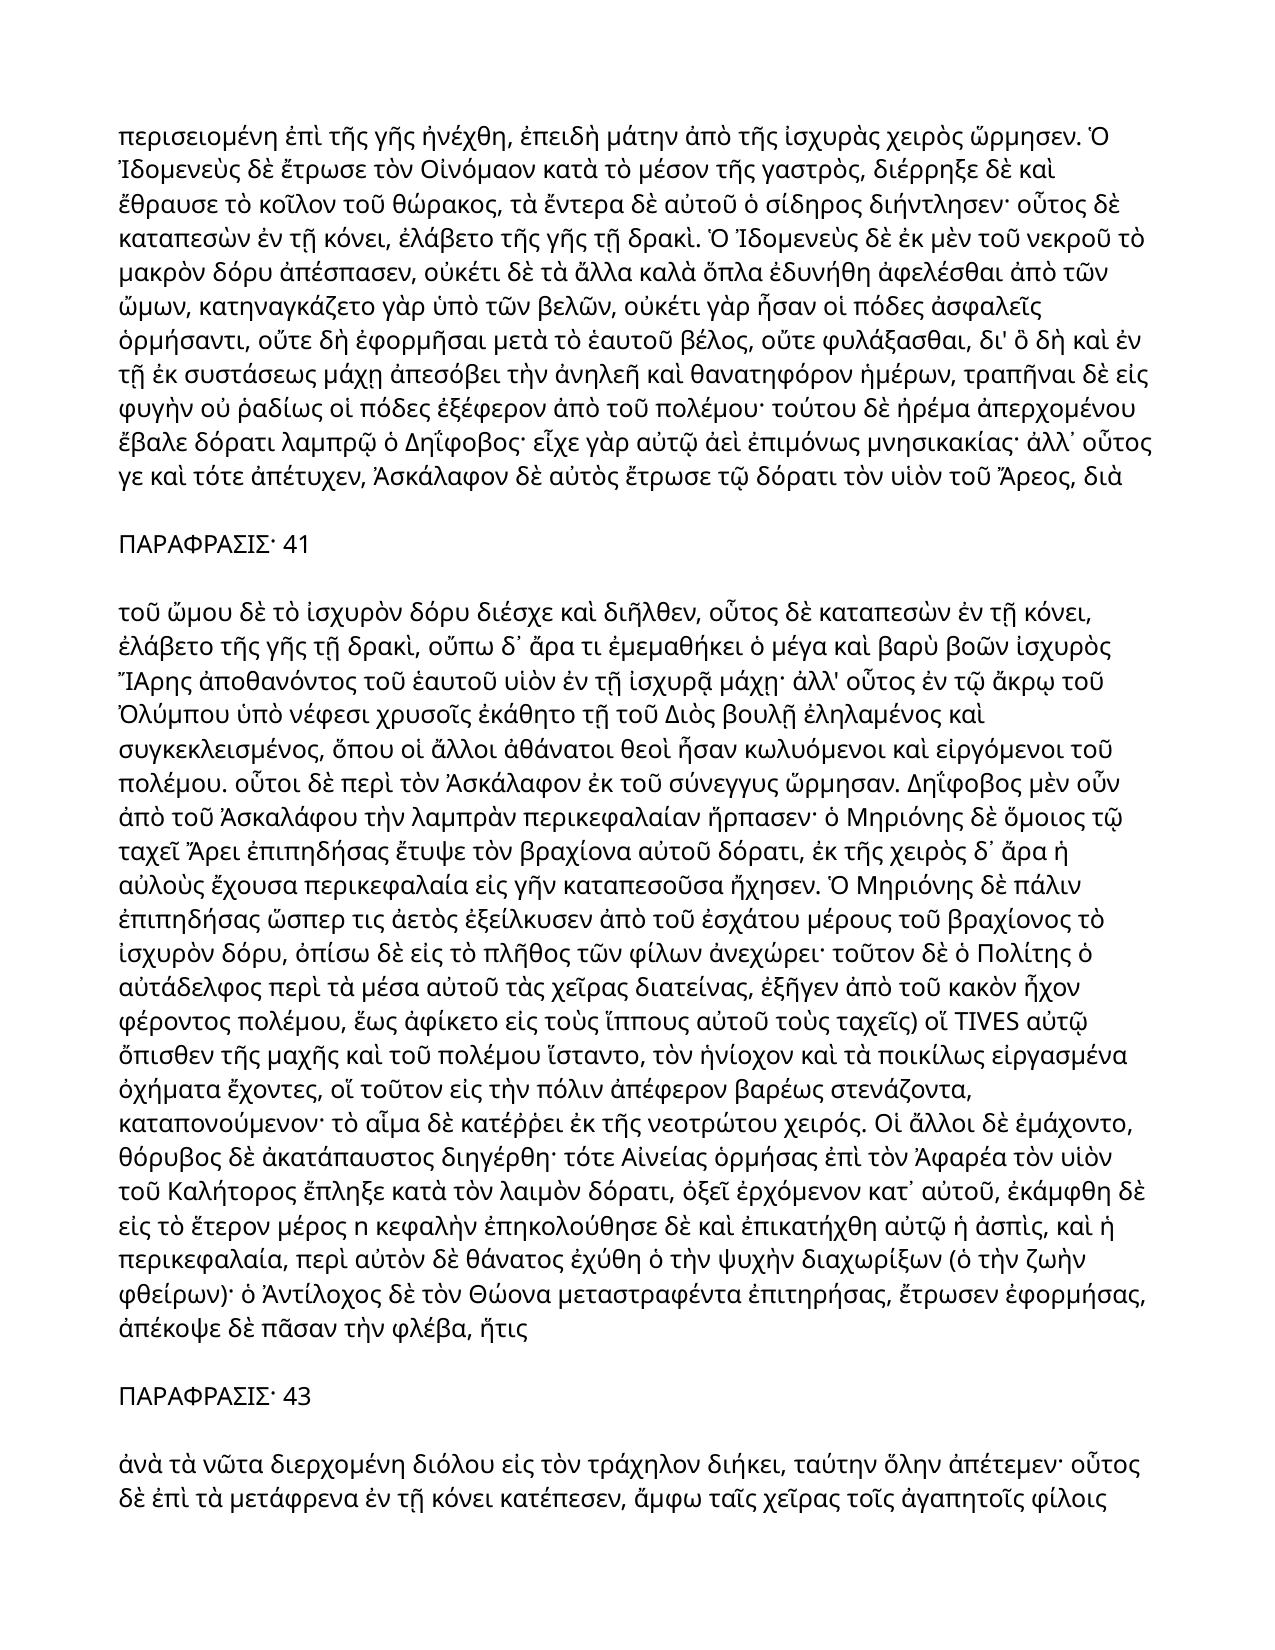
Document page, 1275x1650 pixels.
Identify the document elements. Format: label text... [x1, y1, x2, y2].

text ἀνὰ τὰ νῶτα διερχομένη διόλου εἰς τὸν τράχηλον διήκει, ταύτην ὅλην ἀπέτεμεν· οὗτος δὲ ἐπὶ τὰ μετάφρενα ἐν τῇ κόνει κατέπεσεν, ἄμφω ταῖς χεῖρας τοῖς ἀγαπητοῖς φίλοις [118, 1447, 1157, 1515]
text τοῦ ὤμου δὲ τὸ ἰσχυρὸν δόρυ διέσχε καὶ διῆλθεν, οὗτος δὲ καταπεσὼν ἐν τῇ κόνει, ἐλάβετο τῆς γῆς τῇ δρακὶ, οὔπω δ᾽ ἄρα τι ἐμεμαθήκει ὁ μέγα καὶ βαρὺ βοῶν ἰσχυρὸς ἼΑρης ἀποθανόντος τοῦ ἑαυτοῦ υἱὸν ἐν τῇ ἰσχυρᾷ μάχῃ· ἀλλ' οὗτος ἐν τῷ ἄκρῳ τοῦ Ὀλύμπου ὑπὸ νέφεσι χρυσοῖς ἐκάθητο τῇ τοῦ Διὸς βουλῇ ἐληλαμένος καὶ συγκεκλεισμένος, ὅπου οἱ ἄλλοι ἀθάνατοι θεοὶ ἦσαν κωλυόμενοι καὶ εἰργόμενοι τοῦ πολέμου. οὗτοι δὲ περὶ τὸν Ἀσκάλαφον ἐκ τοῦ σύνεγγυς ὥρμησαν. Δηΐφοβος μὲν οὖν ἀπὸ τοῦ Ἀσκαλάφου τὴν λαμπρὰν περικεφαλαίαν ἥρπασεν· ὁ Μηριόνης δὲ ὅμοιος τῷ ταχεῖ Ἄρει ἐπιπηδήσας ἔτυψε τὸν βραχίονα αὐτοῦ δόρατι, ἐκ τῆς χειρὸς δ᾽ ἄρα ἡ αὐλοὺς ἔχουσα περικεφαλαία εἰς γῆν καταπεσοῦσα ἤχησεν. Ὁ Μηριόνης δὲ πάλιν ἐπιπηδήσας ὥσπερ τις ἀετὸς ἐξείλκυσεν ἀπὸ τοῦ ἐσχάτου μέρους τοῦ βραχίονος τὸ ἰσχυρὸν δόρυ, ὀπίσω δὲ εἰς τὸ πλῆθος τῶν φίλων ἀνεχώρει· τοῦτον δὲ ὁ Πολίτης ὁ αὐτάδελφος περὶ τὰ μέσα αὐτοῦ τὰς χεῖρας διατείνας, ἐξῆγεν ἀπὸ τοῦ κακὸν ἦχον φέροντος πολέμου, ἕως ἀφίκετο εἰς τοὺς ἵππους αὐτοῦ τοὺς ταχεῖς) οἵ TIVES αὐτῷ ὄπισθεν τῆς μαχῆς καὶ τοῦ πολέμου ἵσταντο, τὸν ἡνίοχον καὶ τὰ ποικίλως εἰργασμένα ὀχήματα ἔχοντες, οἵ τοῦτον εἰς τὴν πόλιν ἀπέφερον βαρέως στενάζοντα, καταπονούμενον· τὸ αἷμα δὲ κατέῤῥει ἐκ τῆς νεοτρώτου χειρός. Οἱ ἄλλοι δὲ ἐμάχοντο, θόρυβος δὲ ἀκατάπαυστος διηγέρθη· τότε Αἰνείας ὁρμήσας ἐπὶ τὸν Ἀφαρέα τὸν υἱὸν τοῦ Καλήτορος ἔπληξε κατὰ τὸν λαιμὸν δόρατι, ὀξεῖ ἐρχόμενον κατ᾽ αὐτοῦ, ἐκάμφθη δὲ εἰς τὸ ἕτερον μέρος n κεφαλὴν ἐπηκολούθησε δὲ καὶ ἐπικατήχθη αὐτῷ ἡ ἀσπὶς, καὶ ἡ περικεφαλαία, περὶ αὐτὸν δὲ θάνατος ἐχύθη ὁ τὴν ψυχὴν διαχωρίξων (ὁ τὴν ζωὴν φθείρων)· ὁ Ἀντίλοχος δὲ τὸν Θώονα μεταστραφέντα ἐπιτηρήσας, ἔτρωσεν ἐφορμήσας, ἀπέκοψε δὲ πᾶσαν τὴν φλέβα, ἥτις [118, 595, 1157, 1344]
text ΠAPΑΦΡΑΣΙΣ· 43 [118, 1378, 1157, 1412]
text περισειομένη ἐπὶ τῆς γῆς ἠνέχθη, ἐπειδὴ μάτην ἀπὸ τῆς ἰσχυρὰς χειρὸς ὥρμησεν. Ὁ Ἰδομενεὺς δὲ ἔτρωσε τὸν Οἰνόμαον κατὰ τὸ μέσον τῆς γαστρὸς, διέρρηξε δὲ καὶ ἔθραυσε τὸ κοῖλον τοῦ θώρακος, τὰ ἔντερα δὲ αὐτοῦ ὁ σίδηρος διήντλησεν· οὗτος δὲ καταπεσὼν ἐν τῇ κόνει, ἐλάβετο τῆς γῆς τῇ δρακὶ. Ὁ Ἰδομενεὺς δὲ ἐκ μὲν τοῦ νεκροῦ τὸ μακρὸν δόρυ ἀπέσπασεν, οὐκέτι δὲ τὰ ἄλλα καλὰ ὅπλα ἐδυνήθη ἀφελέσθαι ἀπὸ τῶν ὤμων, κατηναγκάζετο γὰρ ὑπὸ τῶν βελῶν, οὐκέτι γὰρ ἦσαν οἱ πόδες ἀσφαλεῖς ὁρμήσαντι, οὔτε δὴ ἐφορμῆσαι μετὰ τὸ ἑαυτοῦ βέλος, οὔτε φυλάξασθαι, δι' ὃ δὴ καὶ ἐν τῇ ἐκ συστάσεως μάχῃ ἀπεσόβει τὴν ἀνηλεῆ καὶ θανατηφόρον ἡμέρων, τραπῆναι δὲ εἰς φυγὴν οὐ ῥαδίως οἱ πόδες ἐξέφερον ἀπὸ τοῦ πολέμου· τούτου δὲ ἠρέμα ἀπερχομένου ἔβαλε δόρατι λαμπρῷ ὁ Δηΐφοβος· εἶχε γὰρ αὐτῷ ἀεὶ ἐπιμόνως μνησικακίας· ἀλλ᾽ οὗτος γε καὶ τότε ἀπέτυχεν, Ἀσκάλαφον δὲ αὐτὸς ἔτρωσε τῷ δόρατι τὸν υἱὸν τοῦ Ἄρεος, διὰ [118, 118, 1157, 493]
text ΠAPΑΦΡΑΣΙΣ· 41 [118, 527, 1157, 561]
